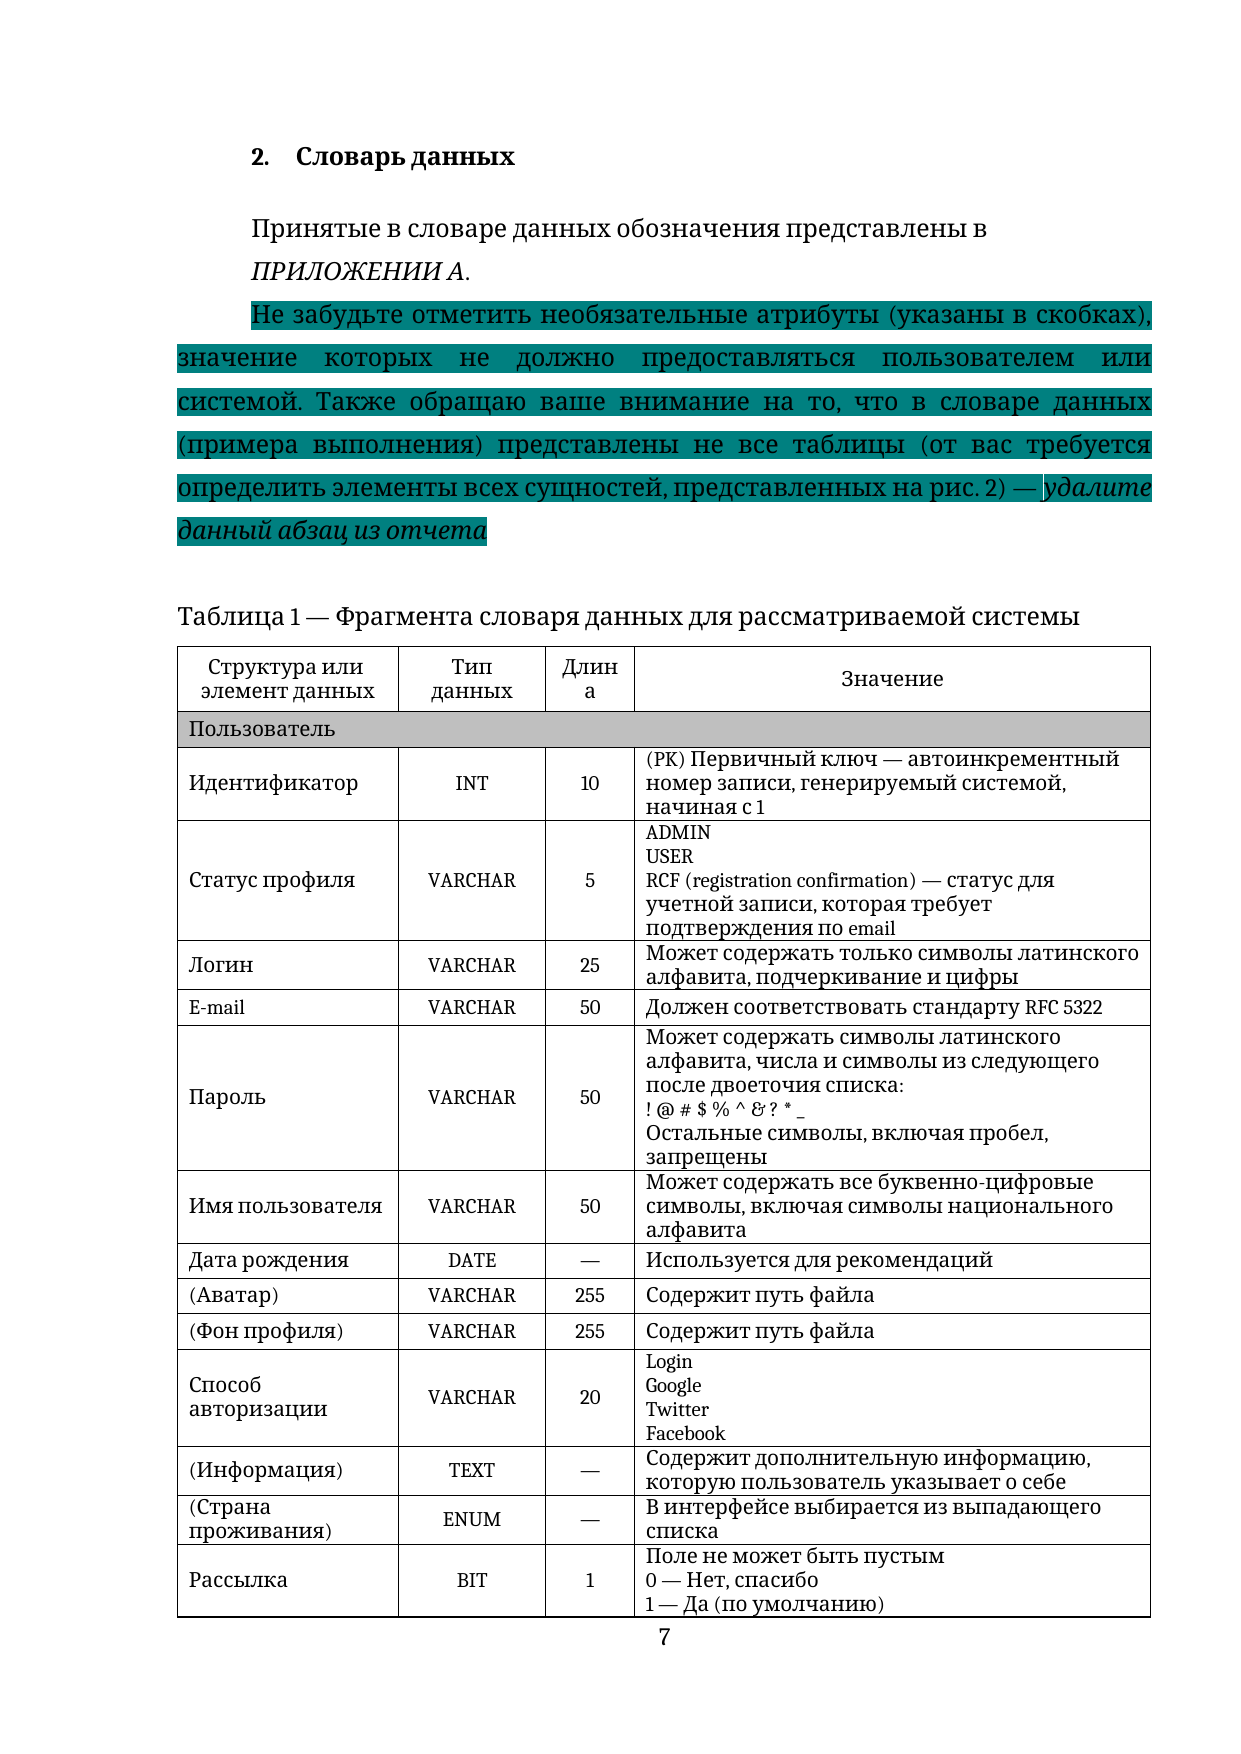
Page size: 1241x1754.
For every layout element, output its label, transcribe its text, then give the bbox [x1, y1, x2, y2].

table_cell VARCHAR [399, 1314, 545, 1349]
table_cell 255 [546, 1279, 634, 1313]
table_cell Дата рождения [178, 1244, 398, 1278]
table_cell ADMIN USER RCF (registration confirmation) — статус для учетной записи, которая требует подтверждения по email [635, 821, 1150, 940]
table_cell VARCHAR [399, 990, 545, 1025]
table_cell Пароль [178, 1026, 398, 1169]
table_cell TEXT [399, 1447, 545, 1494]
table_cell ENUM [399, 1496, 545, 1543]
table_cell VARCHAR [399, 1171, 545, 1242]
table_cell — [546, 1496, 634, 1543]
table_cell (Информация) [178, 1447, 398, 1494]
table_cell Логин [178, 941, 398, 989]
table_cell Login Google Twitter Facebook [635, 1350, 1150, 1446]
table_cell 5 [546, 821, 634, 940]
list Словарь данных [251, 143, 1152, 172]
table_cell (Аватар) [178, 1279, 398, 1313]
table_header Тип данных [399, 647, 545, 711]
table_cell Поле не может быть пустым 0 — Нет, спасибо 1 — Да (по умолчанию) [635, 1545, 1150, 1616]
table_cell VARCHAR [399, 1279, 545, 1313]
table_cell (Страна проживания) [178, 1496, 398, 1543]
table_cell Рассылка [178, 1545, 398, 1616]
table_cell Имя пользователя [178, 1171, 398, 1242]
table_cell 20 [546, 1350, 634, 1446]
table_cell Содержит путь файла [635, 1314, 1150, 1349]
table_cell Пользователь [178, 712, 1150, 747]
table_cell 50 [546, 990, 634, 1025]
table_cell (Фон профиля) [178, 1314, 398, 1349]
table_cell VARCHAR [399, 821, 545, 940]
table_cell Может содержать символы латинского алфавита, числа и символы из следующего после двоеточия списка: ! @ # $ % ^ & ? * _ Остальные символы, включая пробел, запрещены [635, 1026, 1150, 1169]
table_cell Способ авторизации [178, 1350, 398, 1446]
table_cell 255 [546, 1314, 634, 1349]
table_cell 1 [546, 1545, 634, 1616]
table_header Значение [635, 647, 1150, 711]
text Принятые в словаре данных обозначения представлены в ПРИЛОЖЕНИИ А. [251, 215, 1152, 287]
table_cell 25 [546, 941, 634, 989]
table_cell Содержит путь файла [635, 1279, 1150, 1313]
table_cell (PK) Первичный ключ — автоинкрементный номер записи, генерируемый системой, начиная с 1 [635, 748, 1150, 819]
table_cell 50 [546, 1171, 634, 1242]
table_cell Может содержать только символы латинского алфавита, подчеркивание и цифры [635, 941, 1150, 989]
table_cell VARCHAR [399, 941, 545, 989]
table_cell Содержит дополнительную информацию, которую пользователь указывает о себе [635, 1447, 1150, 1494]
table_cell INT [399, 748, 545, 819]
table_cell Статус профиля [178, 821, 398, 940]
table_cell Должен соответствовать стандарту RFC 5322 [635, 990, 1150, 1025]
table_cell Используется для рекомендаций [635, 1244, 1150, 1278]
table_cell VARCHAR [399, 1350, 545, 1446]
table_header Длина [546, 647, 634, 711]
table_cell BIT [399, 1545, 545, 1616]
table_header Структура или элемент данных [178, 647, 398, 711]
table_cell В интерфейсе выбирается из выпадающего списка [635, 1496, 1150, 1543]
table_cell — [546, 1447, 634, 1494]
table_cell 50 [546, 1026, 634, 1169]
text Таблица 1 — Фрагмента словаря данных для рассматриваемой системы [177, 603, 1152, 632]
table_cell Идентификатор [178, 748, 398, 819]
table_cell VARCHAR [399, 1026, 545, 1169]
table_cell 10 [546, 748, 634, 819]
text Не забудьте отметить необязательные атрибуты (указаны в скобках), значение которых не должно предоставляться пользователем или системой. Также обращаю ваше внимание на то, что в словаре данных (примера выполнения) представлены не все таблицы (от вас требуется определить элементы всех сущностей, представленных на рис. 2) — удалите данный абзац из отчета [177, 301, 1152, 546]
table_cell — [546, 1244, 634, 1278]
table_cell E-mail [178, 990, 398, 1025]
table_cell DATE [399, 1244, 545, 1278]
table_cell Может содержать все буквенно-цифровые символы, включая символы национального алфавита [635, 1171, 1150, 1242]
